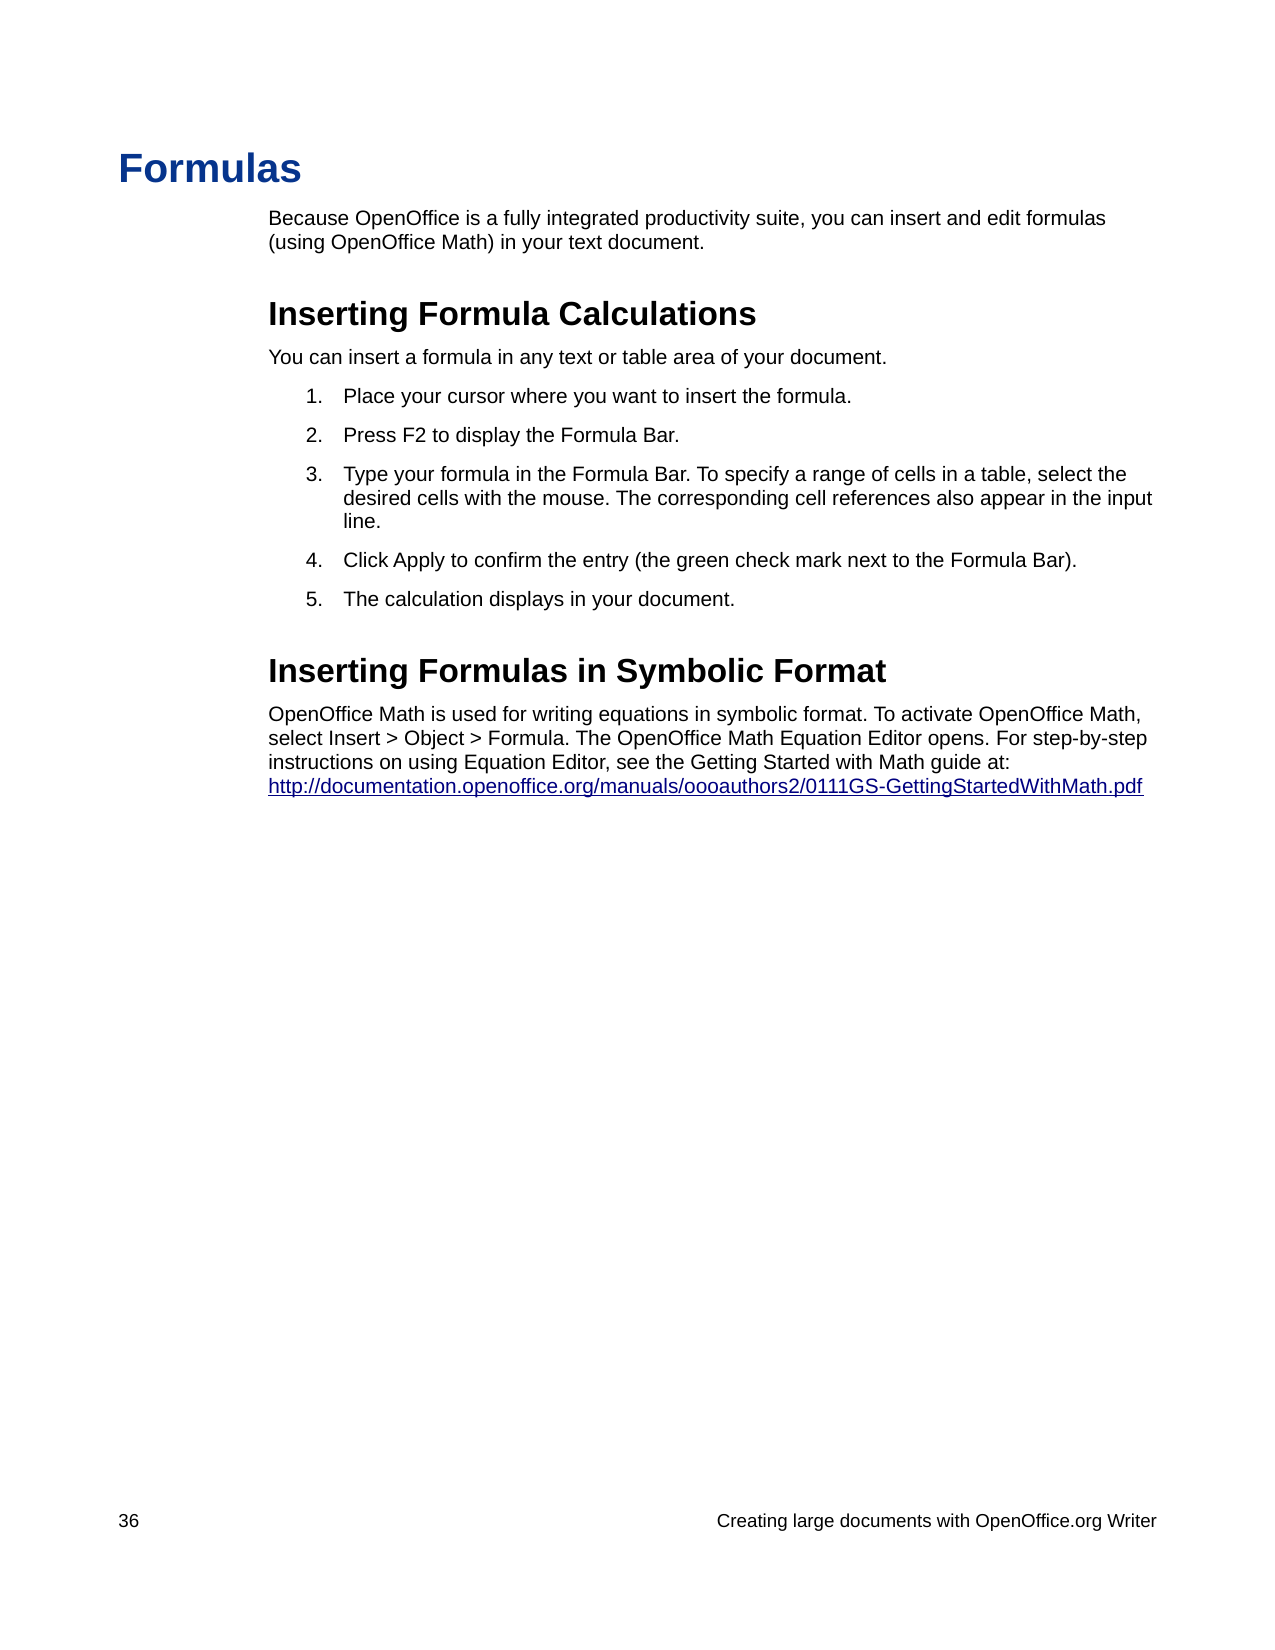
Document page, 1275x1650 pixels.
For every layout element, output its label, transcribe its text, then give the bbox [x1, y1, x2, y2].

subtitle Inserting Formulas in Symbolic Format [268, 651, 1157, 689]
list Click Apply to confirm the entry (the green check mark next to the Formula Bar). [306, 548, 1157, 572]
text OpenOffice Math is used for writing equations in symbolic format. To activate OpenOffice Math, select Insert > Object > Formula. The OpenOffice Math Equation Editor opens. For step-by-step instructions on using Equation Editor, see the Getting Started with Math guide at: http://documentation.openoffice.org/manuals/oooauthors2/0111GS-GettingStartedWithMath.pdf [268, 702, 1157, 798]
list Press F2 to display the Formula Bar. [306, 422, 1157, 446]
list The calculation displays in your document. [306, 587, 1157, 611]
list Place your cursor where you want to insert the formula. [306, 383, 1157, 407]
subtitle Inserting Formula Calculations [268, 293, 1157, 332]
text Because OpenOffice is a fully integrated productivity suite, you can insert and edit formulas (using OpenOffice Math) in your text document. [268, 206, 1157, 253]
list Type your formula in the Formula Bar. To specify a range of cells in a table, select the desired cells with the mouse. The corresponding cell references also appear in the input line. [306, 461, 1157, 533]
text You can insert a formula in any text or table area of your document. [268, 344, 1157, 368]
subtitle Formulas [118, 144, 1157, 191]
